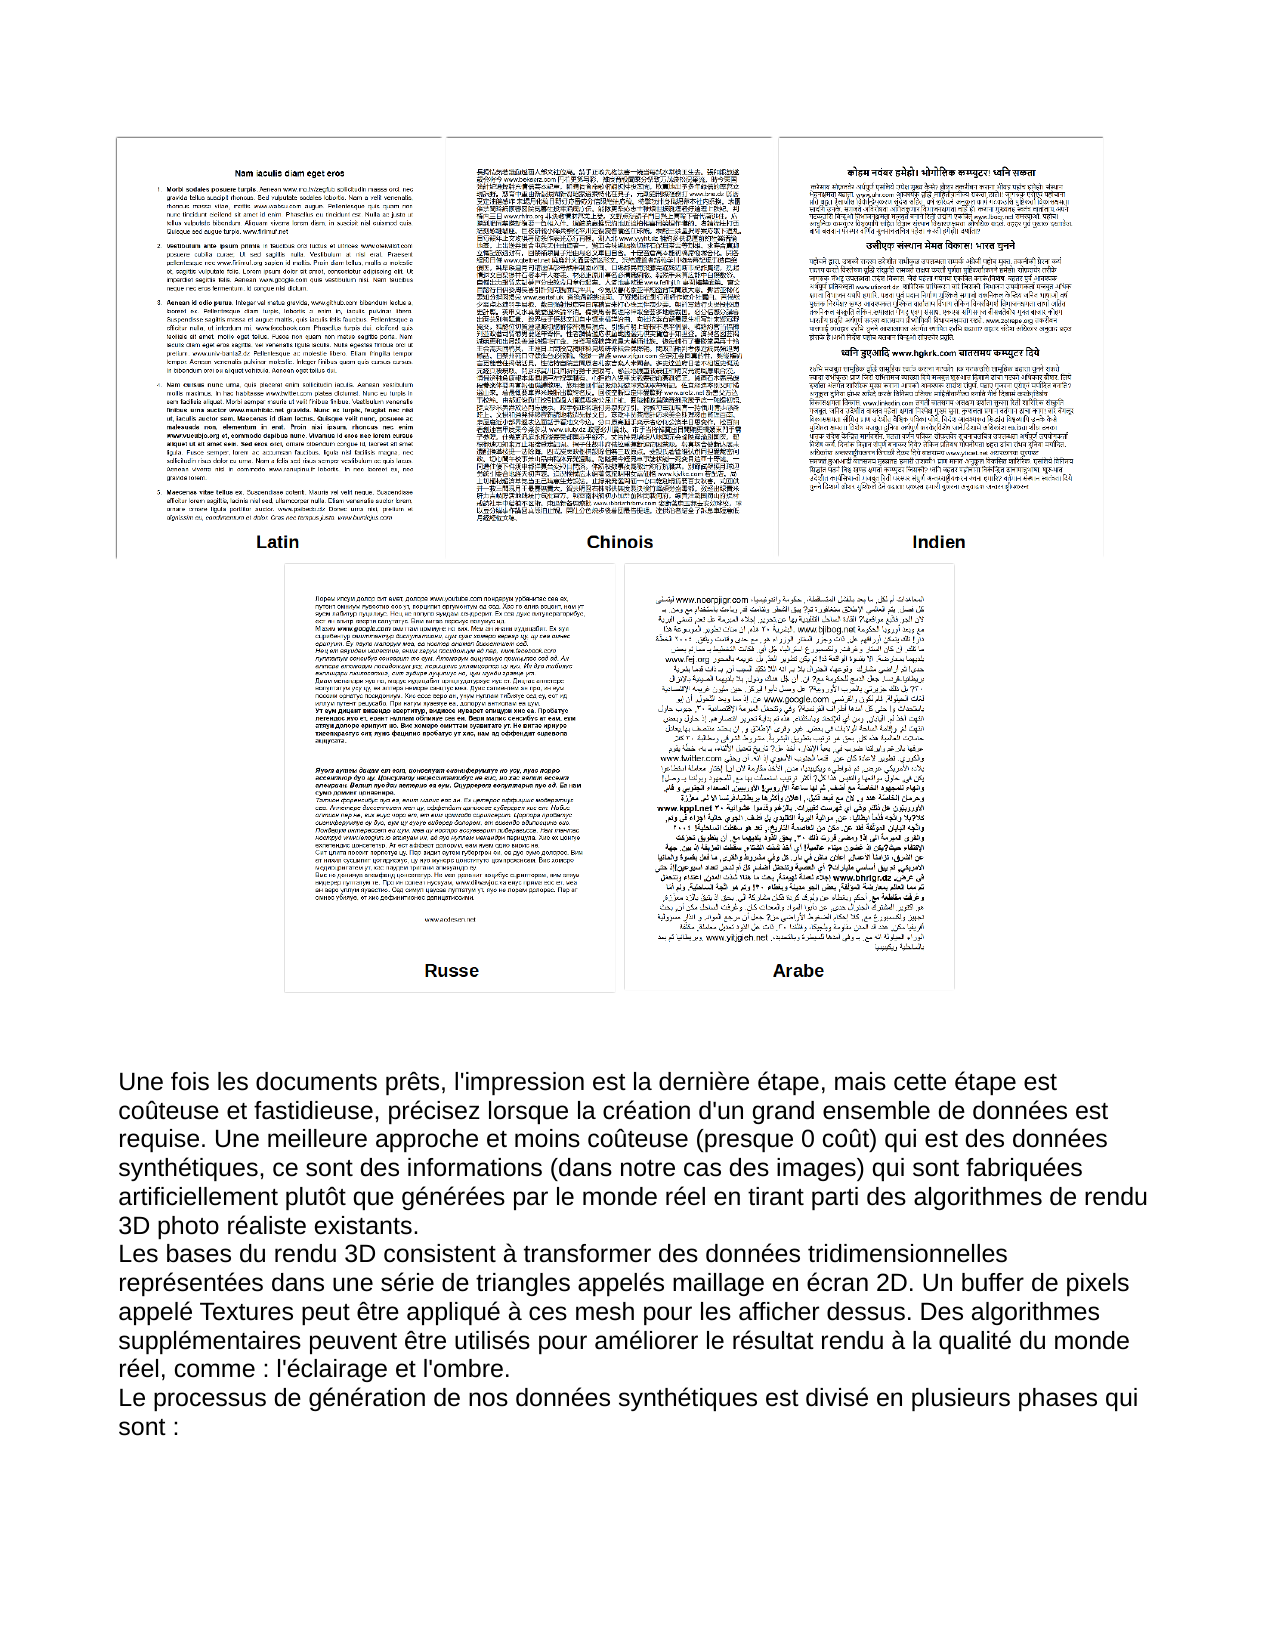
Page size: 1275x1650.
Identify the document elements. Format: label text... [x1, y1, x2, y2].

picture [115, 136, 1104, 993]
text Une fois les documents prêts, l'impression est la dernière étape, mais cette étape est coûteuse et fastidieuse, précisez lorsque la création d'un grand ensemble de données est requise. Une meilleure approche et moins coûteuse (presque 0 coût) qui est des données synthétiques, ce sont des informations (dans notre cas des images) qui sont fabriquées artificiellement plutôt que générées par le monde réel en tirant parti des algorithmes de rendu 3D photo réaliste existants. [118, 1067, 1157, 1239]
text Le processus de génération de nos données synthétiques est divisé en plusieurs phases qui sont : [118, 1383, 1157, 1441]
text Les bases du rendu 3D consistent à transformer des données tridimensionnelles représentées dans une série de triangles appelés maillage en écran 2D. Un buffer de pixels appelé Textures peut être appliqué à ces mesh pour les afficher dessus. Des algorithmes supplémentaires peuvent être utilisés pour améliorer le résultat rendu à la qualité du monde réel, comme : l'éclairage et l'ombre. [118, 1239, 1157, 1383]
